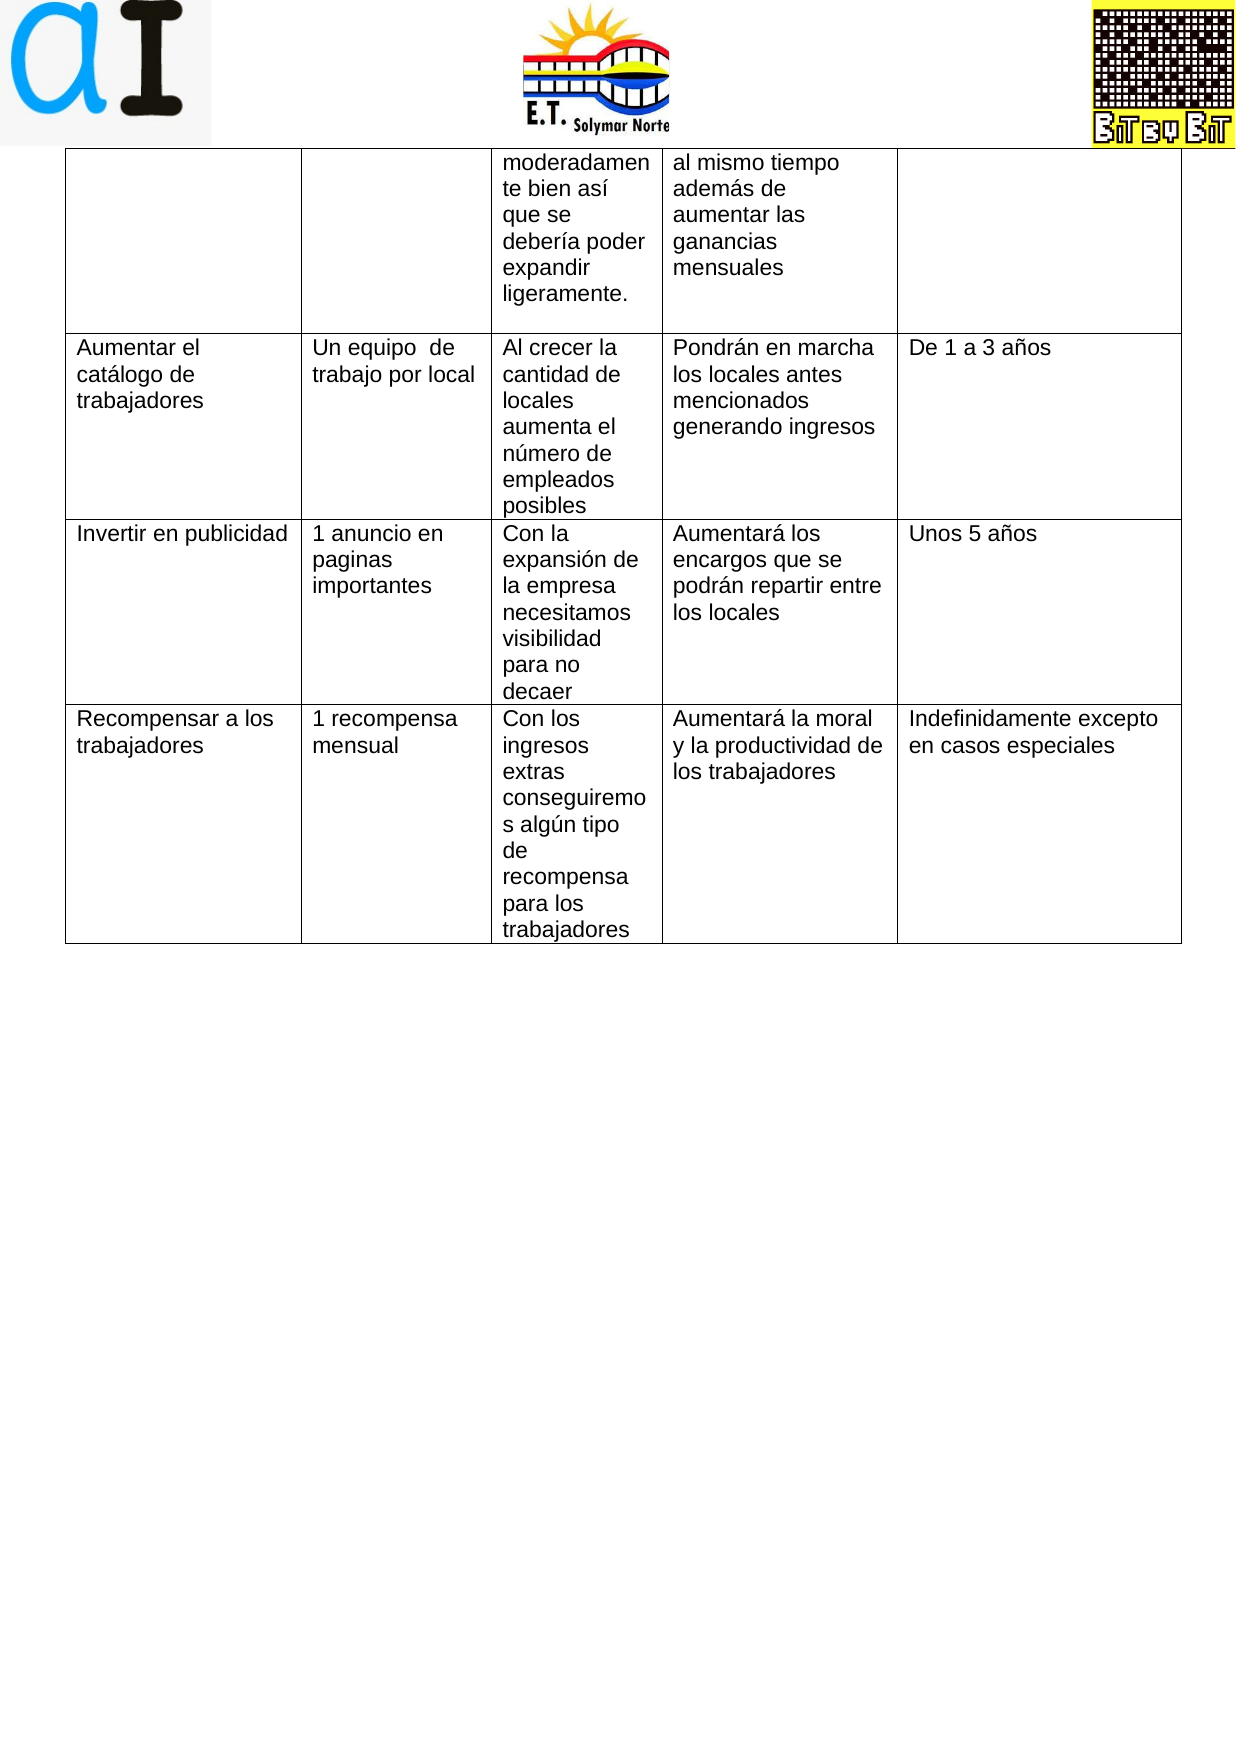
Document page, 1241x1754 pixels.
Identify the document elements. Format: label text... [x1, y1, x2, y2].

table_cell moderadamente bien así que se debería poder expandir ligeramente. [492, 149, 662, 333]
table_cell Con la expansión de la empresa necesitamos visibilidad para no decaer [492, 520, 662, 704]
picture [1091, 0, 1236, 149]
picture [523, 0, 670, 146]
table_cell 1 recompensa mensual [302, 705, 491, 942]
table_cell Aumentar el catálogo de trabajadores [66, 334, 301, 519]
table_cell Pondrán en marcha los locales antes mencionados generando ingresos [663, 334, 897, 519]
table_cell Unos 5 años [898, 520, 1181, 704]
table_cell [898, 149, 1181, 333]
table_cell De 1 a 3 años [898, 334, 1181, 519]
table_cell Al crecer la cantidad de locales aumenta el número de empleados posibles [492, 334, 662, 519]
table_cell Invertir en publicidad [66, 520, 301, 704]
table_cell Aumentará la moral y la productividad de los trabajadores [663, 705, 897, 942]
table_cell [302, 149, 491, 333]
table_cell Indefinidamente excepto en casos especiales [898, 705, 1181, 942]
table_cell Con los ingresos extras conseguiremos algún tipo de recompensa para los trabajadores [492, 705, 662, 942]
table_cell Aumentará los encargos que se podrán repartir entre los locales [663, 520, 897, 704]
table_cell [66, 149, 301, 333]
table_cell al mismo tiempo además de aumentar las ganancias mensuales [663, 149, 897, 333]
table_cell Un equipo de trabajo por local [302, 334, 491, 519]
picture [0, 0, 212, 146]
table_cell Recompensar a los trabajadores [66, 705, 301, 942]
table_cell 1 anuncio en paginas importantes [302, 520, 491, 704]
